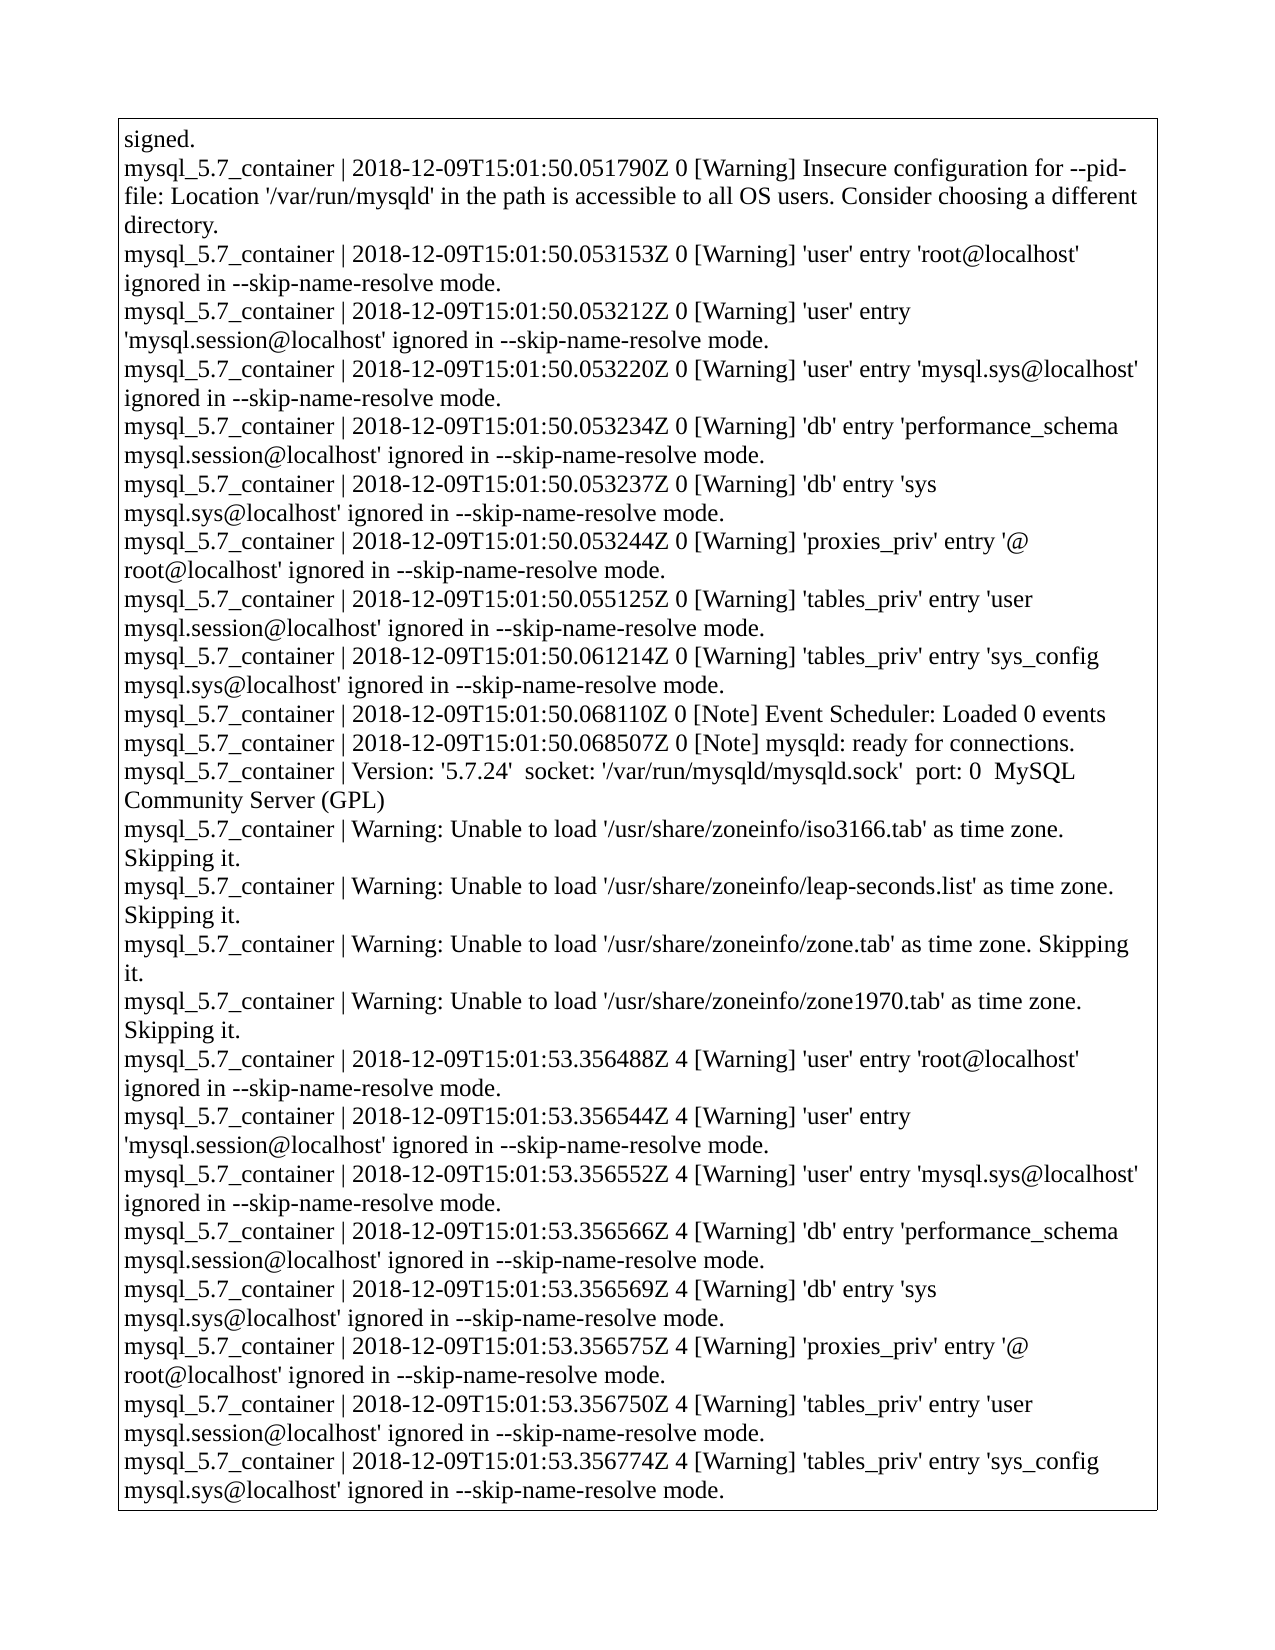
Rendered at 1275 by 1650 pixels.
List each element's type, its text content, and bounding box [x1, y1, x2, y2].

table_cell signed. mysql_5.7_container | 2018-12-09T15:01:50.051790Z 0 [Warning] Insecure configuration for --pid-file: Location '/var/run/mysqld' in the path is accessible to all OS users. Consider choosing a different directory. mysql_5.7_container | 2018-12-09T15:01:50.053153Z 0 [Warning] 'user' entry 'root@localhost' ignored in --skip-name-resolve mode. mysql_5.7_container | 2018-12-09T15:01:50.053212Z 0 [Warning] 'user' entry 'mysql.session@localhost' ignored in --skip-name-resolve mode. mysql_5.7_container | 2018-12-09T15:01:50.053220Z 0 [Warning] 'user' entry 'mysql.sys@localhost' ignored in --skip-name-resolve mode. mysql_5.7_container | 2018-12-09T15:01:50.053234Z 0 [Warning] 'db' entry 'performance_schema mysql.session@localhost' ignored in --skip-name-resolve mode. mysql_5.7_container | 2018-12-09T15:01:50.053237Z 0 [Warning] 'db' entry 'sys mysql.sys@localhost' ignored in --skip-name-resolve mode. mysql_5.7_container | 2018-12-09T15:01:50.053244Z 0 [Warning] 'proxies_priv' entry '@ root@localhost' ignored in --skip-name-resolve mode. mysql_5.7_container | 2018-12-09T15:01:50.055125Z 0 [Warning] 'tables_priv' entry 'user mysql.session@localhost' ignored in --skip-name-resolve mode. mysql_5.7_container | 2018-12-09T15:01:50.061214Z 0 [Warning] 'tables_priv' entry 'sys_config mysql.sys@localhost' ignored in --skip-name-resolve mode. mysql_5.7_container | 2018-12-09T15:01:50.068110Z 0 [Note] Event Scheduler: Loaded 0 events mysql_5.7_container | 2018-12-09T15:01:50.068507Z 0 [Note] mysqld: ready for connections. mysql_5.7_container | Version: '5.7.24' socket: '/var/run/mysqld/mysqld.sock' port: 0 MySQL Community Server (GPL) mysql_5.7_container | Warning: Unable to load '/usr/share/zoneinfo/iso3166.tab' as time zone. Skipping it. mysql_5.7_container | Warning: Unable to load '/usr/share/zoneinfo/leap-seconds.list' as time zone. Skipping it. mysql_5.7_container | Warning: Unable to load '/usr/share/zoneinfo/zone.tab' as time zone. Skipping it. mysql_5.7_container | Warning: Unable to load '/usr/share/zoneinfo/zone1970.tab' as time zone. Skipping it. mysql_5.7_container | 2018-12-09T15:01:53.356488Z 4 [Warning] 'user' entry 'root@localhost' ignored in --skip-name-resolve mode. mysql_5.7_container | 2018-12-09T15:01:53.356544Z 4 [Warning] 'user' entry 'mysql.session@localhost' ignored in --skip-name-resolve mode. mysql_5.7_container | 2018-12-09T15:01:53.356552Z 4 [Warning] 'user' entry 'mysql.sys@localhost' ignored in --skip-name-resolve mode. mysql_5.7_container | 2018-12-09T15:01:53.356566Z 4 [Warning] 'db' entry 'performance_schema mysql.session@localhost' ignored in --skip-name-resolve mode. mysql_5.7_container | 2018-12-09T15:01:53.356569Z 4 [Warning] 'db' entry 'sys mysql.sys@localhost' ignored in --skip-name-resolve mode. mysql_5.7_container | 2018-12-09T15:01:53.356575Z 4 [Warning] 'proxies_priv' entry '@ root@localhost' ignored in --skip-name-resolve mode. mysql_5.7_container | 2018-12-09T15:01:53.356750Z 4 [Warning] 'tables_priv' entry 'user mysql.session@localhost' ignored in --skip-name-resolve mode. mysql_5.7_container | 2018-12-09T15:01:53.356774Z 4 [Warning] 'tables_priv' entry 'sys_config mysql.sys@localhost' ignored in --skip-name-resolve mode. [119, 119, 1157, 1510]
